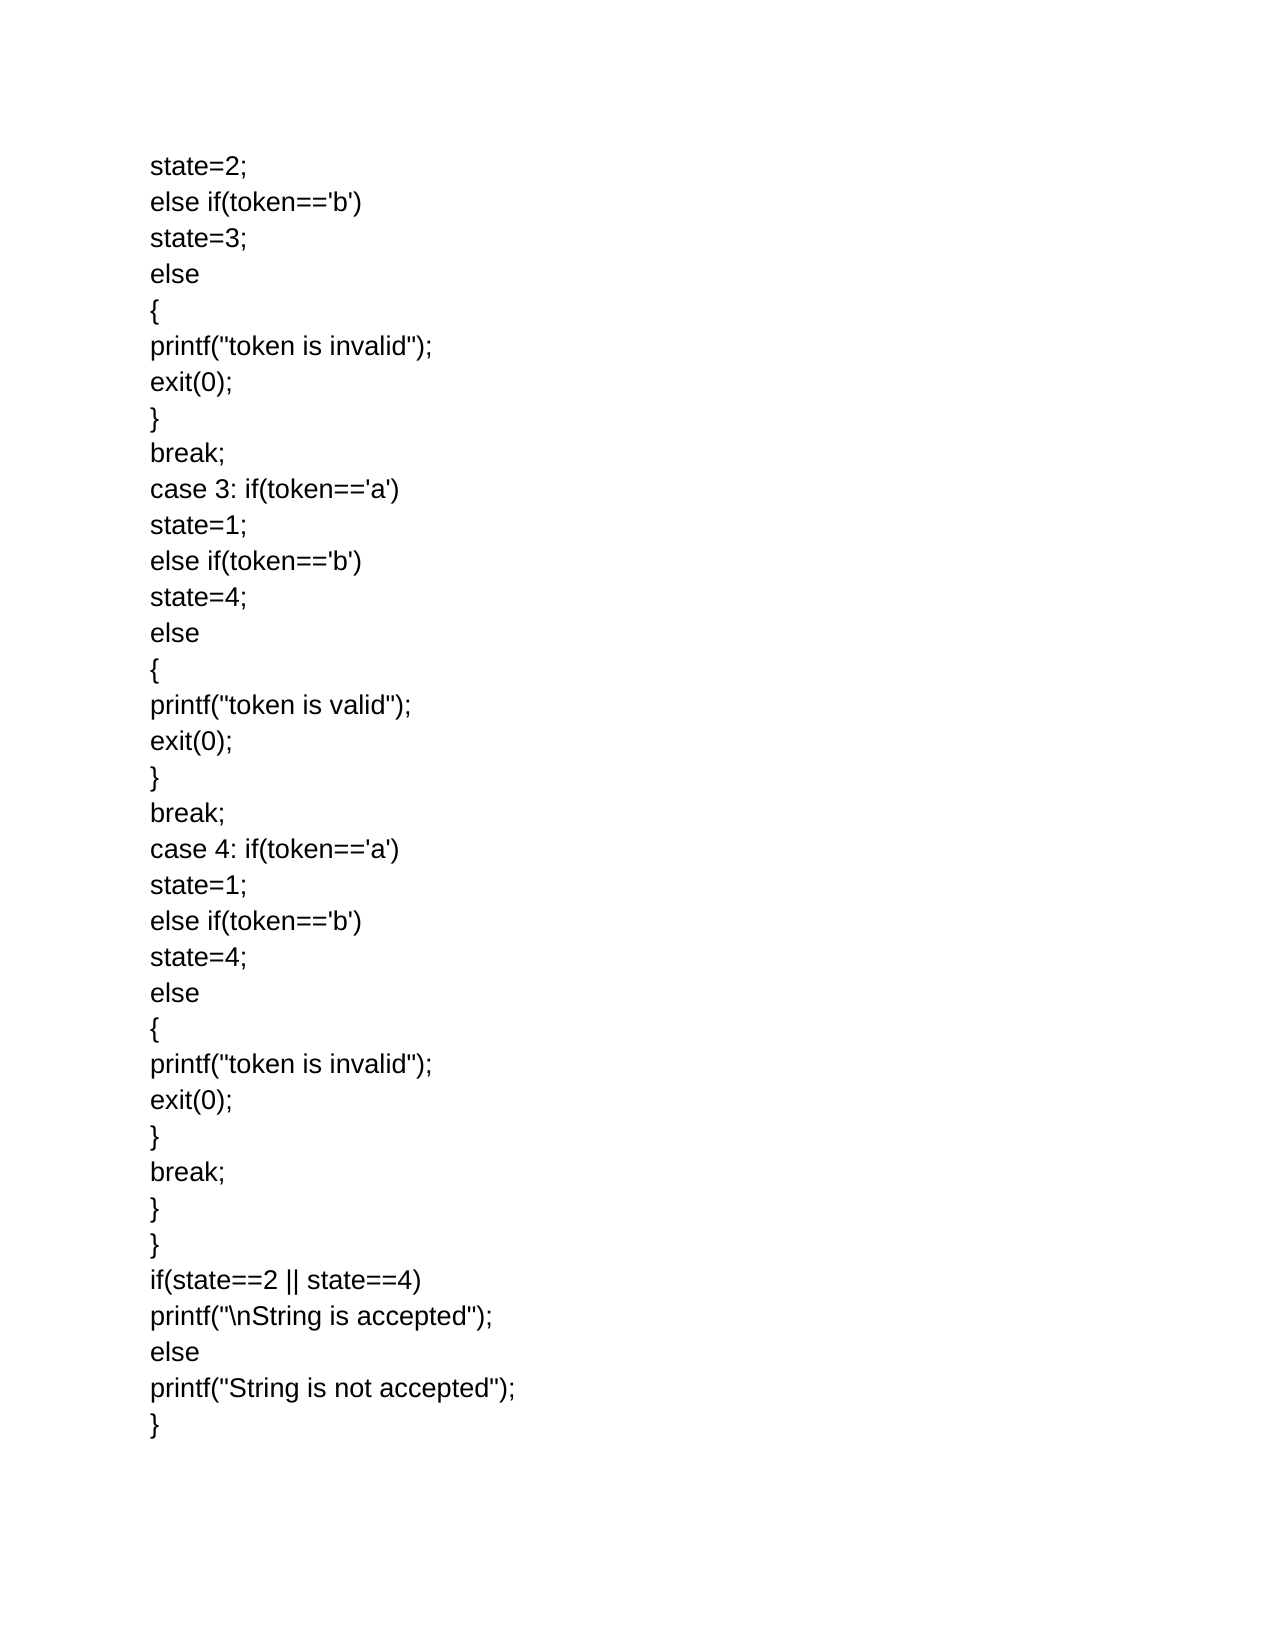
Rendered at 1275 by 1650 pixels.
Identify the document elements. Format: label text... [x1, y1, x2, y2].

text else [150, 977, 1125, 1008]
text printf("\nString is accepted"); [150, 1300, 1125, 1331]
text else if(token=='b') [150, 545, 1125, 577]
text state=1; [150, 869, 1125, 900]
text else if(token=='b') [150, 186, 1125, 217]
text printf("String is not accepted"); [150, 1372, 1125, 1403]
text } [150, 1228, 1125, 1259]
text state=3; [150, 222, 1125, 253]
text case 4: if(token=='a') [150, 833, 1125, 864]
text } [150, 1120, 1125, 1152]
text printf("token is invalid"); [150, 1048, 1125, 1080]
text break; [150, 797, 1125, 828]
text else [150, 1336, 1125, 1367]
text } [150, 761, 1125, 792]
text } [150, 402, 1125, 433]
text { [150, 653, 1125, 684]
text break; [150, 437, 1125, 469]
text else [150, 258, 1125, 289]
text state=4; [150, 941, 1125, 972]
text } [150, 1192, 1125, 1223]
text break; [150, 1156, 1125, 1187]
text printf("token is invalid"); [150, 330, 1125, 361]
text else if(token=='b') [150, 905, 1125, 936]
text { [150, 294, 1125, 325]
text { [150, 1012, 1125, 1044]
text printf("token is valid"); [150, 689, 1125, 720]
text else [150, 617, 1125, 648]
text state=2; [150, 150, 1125, 181]
text exit(0); [150, 725, 1125, 756]
text state=4; [150, 581, 1125, 612]
text case 3: if(token=='a') [150, 473, 1125, 505]
text } [150, 1408, 1125, 1439]
text if(state==2 || state==4) [150, 1264, 1125, 1295]
text state=1; [150, 509, 1125, 541]
text exit(0); [150, 1084, 1125, 1116]
text exit(0); [150, 366, 1125, 397]
